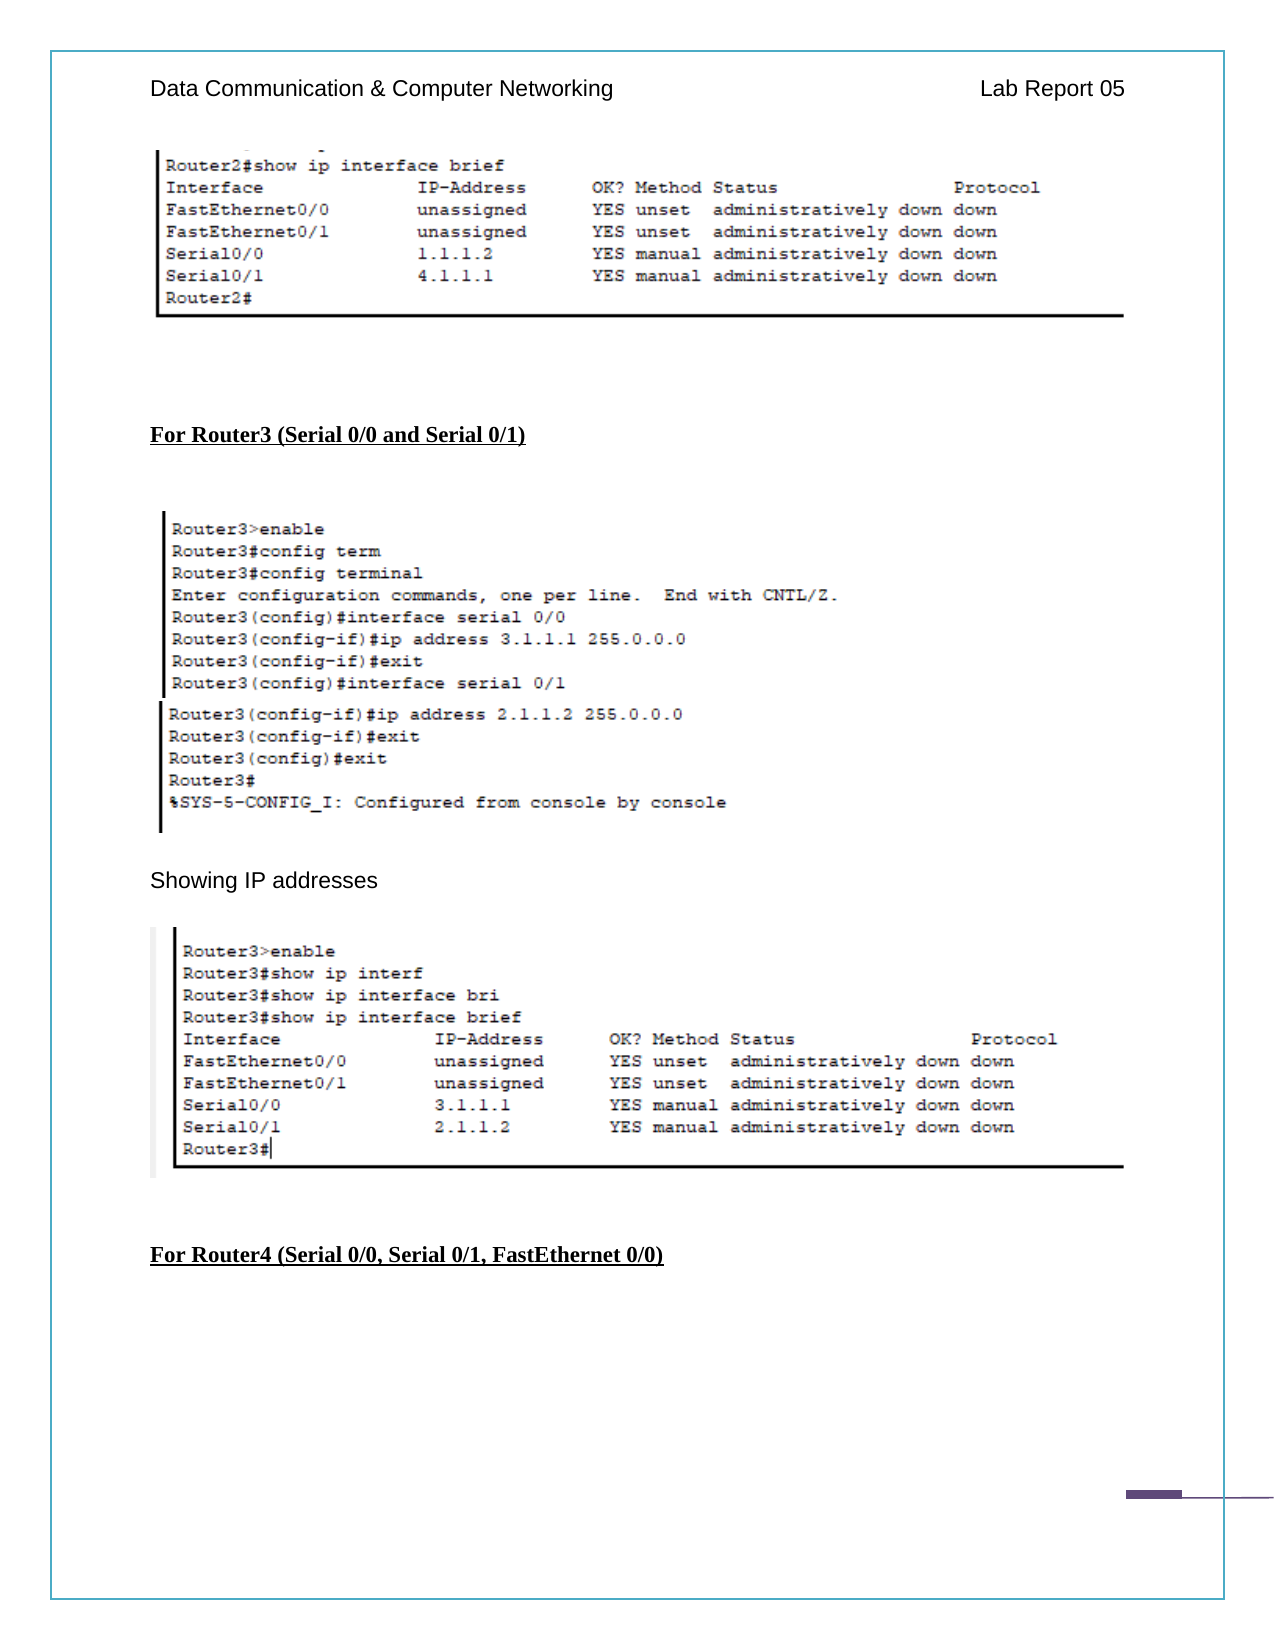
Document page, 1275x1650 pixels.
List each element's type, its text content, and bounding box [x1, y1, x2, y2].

picture [150, 511, 968, 698]
text Showing IP addresses [150, 867, 1125, 893]
text For Router3 (Serial 0/0 and Serial 0/1) [150, 421, 1125, 447]
picture [150, 701, 882, 833]
text For Router4 (Serial 0/0, Serial 0/1, FastEthernet 0/0) [150, 1241, 1125, 1268]
picture [150, 150, 1124, 327]
picture [150, 927, 1124, 1178]
